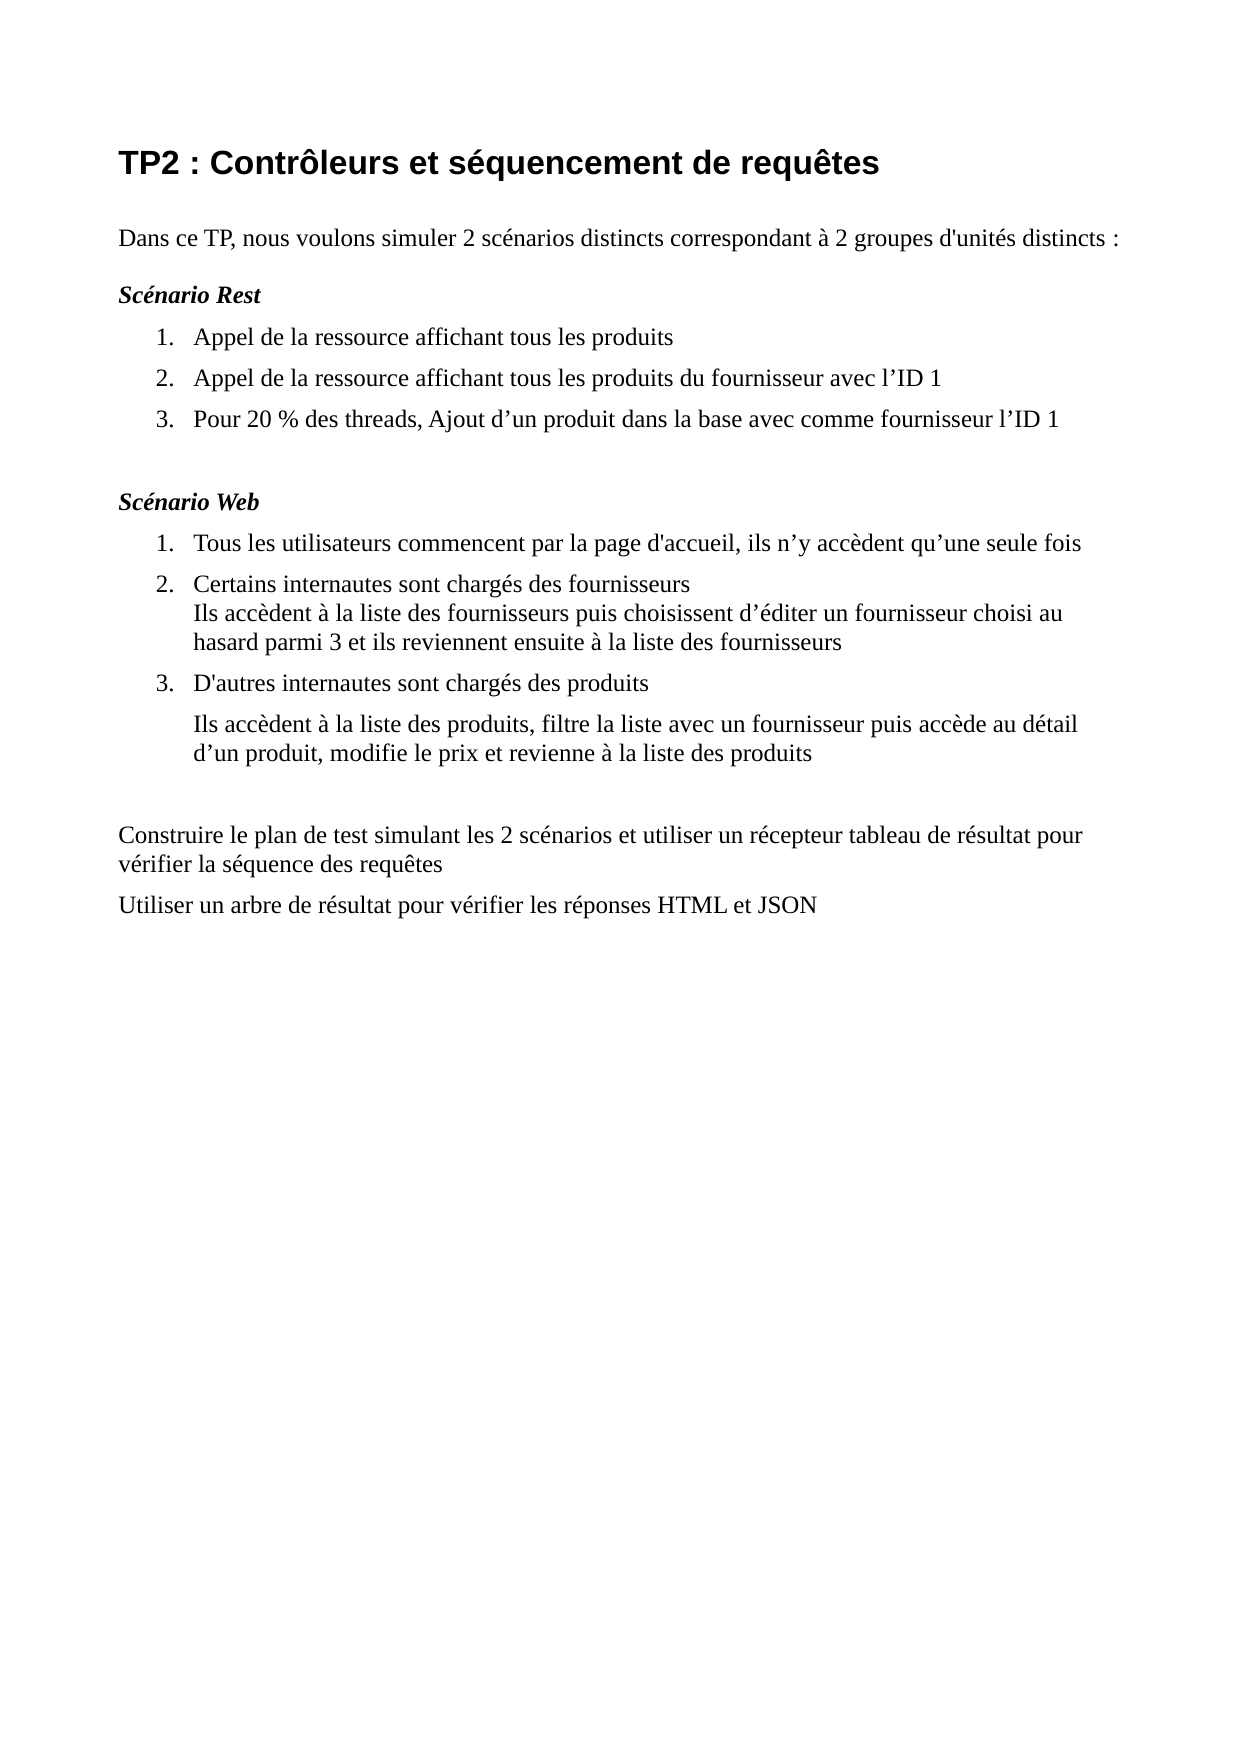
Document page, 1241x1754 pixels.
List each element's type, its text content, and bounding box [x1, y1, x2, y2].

list Certains internautes sont chargés des fournisseurs Ils accèdent à la liste des fournisseurs puis choisissent d’éditer un fournisseur choisi au hasard parmi 3 et ils reviennent ensuite à la liste des fournisseurs [156, 569, 1122, 656]
list Appel de la ressource affichant tous les produits du fournisseur avec l’ID 1 [156, 363, 1122, 392]
subtitle TP2 : Contrôleurs et séquencement de requêtes [118, 143, 1122, 182]
text Construire le plan de test simulant les 2 scénarios et utiliser un récepteur tableau de résultat pour vérifier la séquence des requêtes [118, 821, 1122, 878]
list D'autres internautes sont chargés des produits [156, 668, 1122, 697]
text Dans ce TP, nous voulons simuler 2 scénarios distincts correspondant à 2 groupes d'unités distincts : [118, 223, 1122, 252]
text Scénario Rest [118, 281, 1122, 309]
text Scénario Web [118, 487, 1122, 516]
text Utiliser un arbre de résultat pour vérifier les réponses HTML et JSON [118, 891, 1122, 919]
list Tous les utilisateurs commencent par la page d'accueil, ils n’y accèdent qu’une seule fois [156, 528, 1122, 557]
list Ils accèdent à la liste des produits, filtre la liste avec un fournisseur puis accède au détail d’un produit, modifie le prix et revienne à la liste des produits [156, 709, 1122, 767]
list Appel de la ressource affichant tous les produits [156, 322, 1122, 351]
list Pour 20 % des threads, Ajout d’un produit dans la base avec comme fournisseur l’ID 1 [156, 404, 1122, 433]
